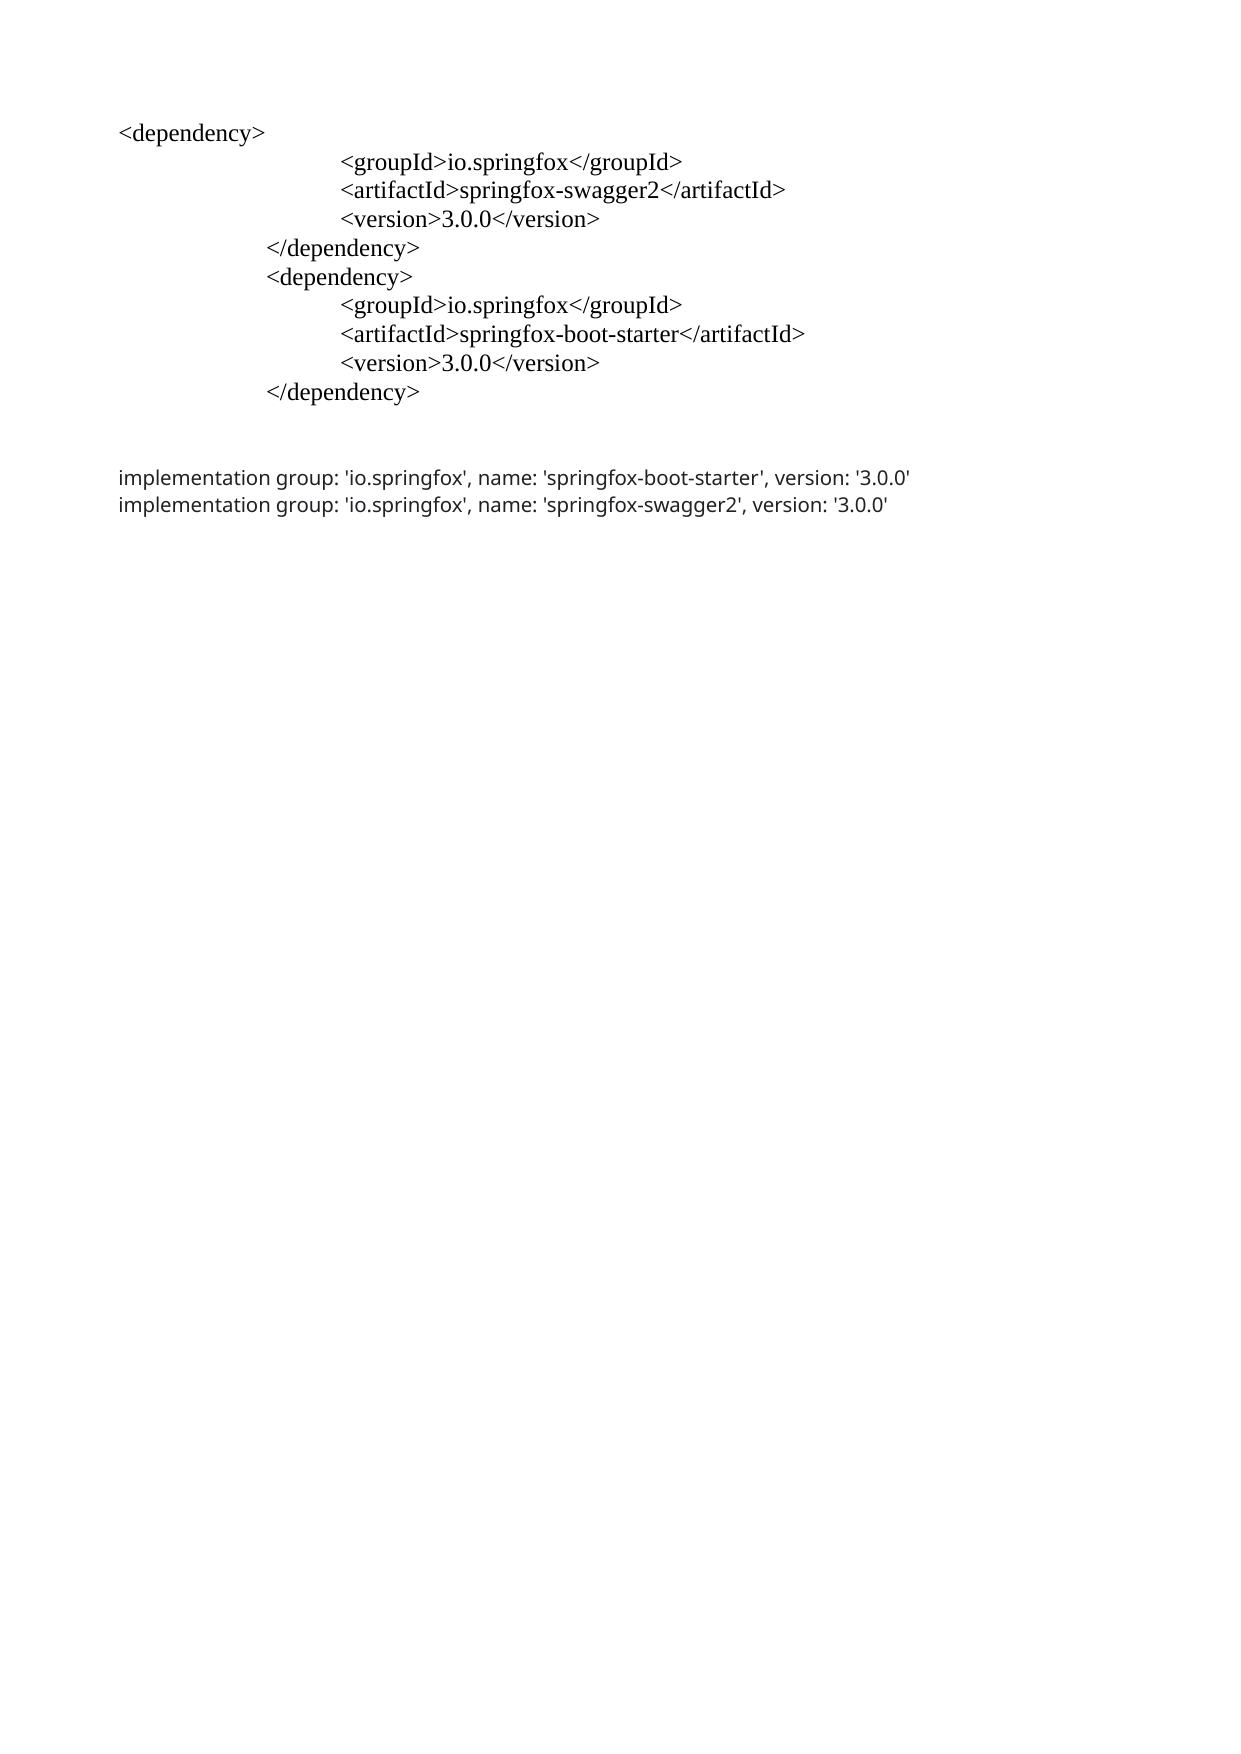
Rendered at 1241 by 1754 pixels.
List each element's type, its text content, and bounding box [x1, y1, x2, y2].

text </dependency> [118, 233, 1122, 262]
text </dependency> [118, 377, 1122, 406]
text <artifactId>springfox-swagger2</artifactId> [118, 176, 1122, 204]
text <dependency> [118, 262, 1122, 291]
text <groupId>io.springfox</groupId> [118, 147, 1122, 176]
text <version>3.0.0</version> [118, 348, 1122, 377]
text <artifactId>springfox-boot-starter</artifactId> [118, 319, 1122, 348]
text <groupId>io.springfox</groupId> [118, 291, 1122, 319]
text implementation group: 'io.springfox', name: 'springfox-boot-starter', version: '3.0.0' [118, 463, 1122, 491]
text implementation group: 'io.springfox', name: 'springfox-swagger2', version: '3.0.0' [118, 491, 1122, 518]
text <dependency> [118, 118, 1122, 147]
text <version>3.0.0</version> [118, 204, 1122, 233]
